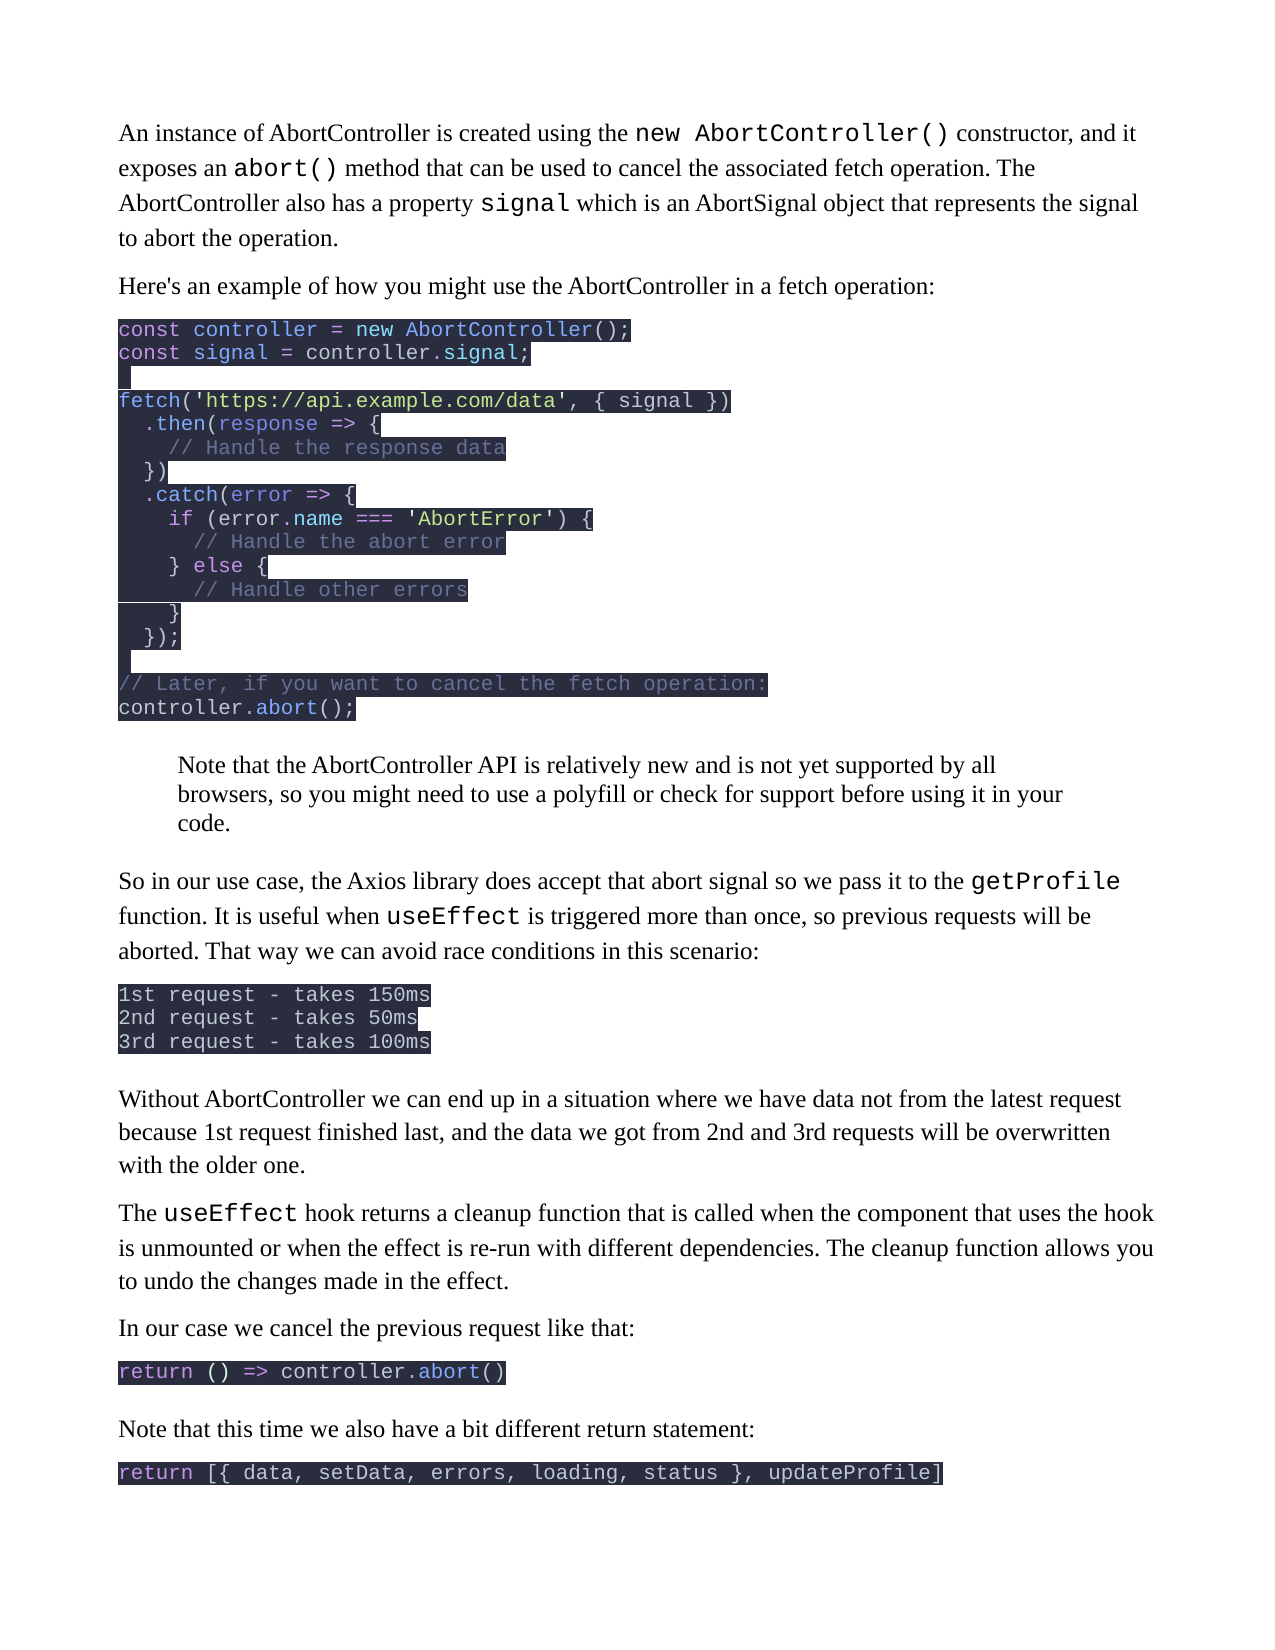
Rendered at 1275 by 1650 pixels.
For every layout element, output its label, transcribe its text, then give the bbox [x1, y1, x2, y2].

text }); [118, 626, 1157, 650]
text fetch('https://api.example.com/data', { signal }) [118, 389, 1157, 413]
text // Handle other errors [118, 579, 1157, 602]
text 3rd request - takes 100ms [118, 1031, 1157, 1054]
text The useEffect hook returns a cleanup function that is called when the component that uses the hook is unmounted or when the effect is re-run with different dependencies. The cleanup function allows you to undo the changes made in the effect. [118, 1198, 1157, 1294]
text if (error.name === 'AbortError') { [118, 508, 1157, 531]
text const signal = controller.signal; [118, 342, 1157, 366]
text }) [118, 461, 1157, 484]
text return () => controller.abort() [118, 1361, 1157, 1385]
text const controller = new AbortController(); [118, 319, 1157, 342]
text .catch(error => { [118, 484, 1157, 508]
text // Handle the abort error [118, 531, 1157, 555]
text In our case we cancel the previous request like that: [118, 1313, 1157, 1342]
text // Handle the response data [118, 437, 1157, 461]
text Here's an example of how you might use the AbortController in a fetch operation: [118, 271, 1157, 300]
text } else { [118, 555, 1157, 579]
text Without AbortController we can end up in a situation where we have data not from the latest request because 1st request finished last, and the data we got from 2nd and 3rd requests will be overwritten with the older one. [118, 1084, 1157, 1179]
text Note that the AbortController API is relatively new and is not yet supported by all browsers, so you might need to use a polyfill or check for support before using it in your code. [177, 750, 1098, 836]
text return [{ data, setData, errors, loading, status }, updateProfile] [118, 1462, 1157, 1485]
text } [118, 602, 1157, 626]
text controller.abort(); [118, 697, 1157, 721]
text .then(response => { [118, 413, 1157, 437]
text So in our use case, the Axios library does accept that abort signal so we pass it to the getProfile function. It is useful when useEffect is triggered more than once, so previous requests will be aborted. That way we can avoid race conditions in this scenario: [118, 866, 1157, 965]
text An instance of AbortController is created using the new AbortController() constructor, and it exposes an abort() method that can be used to cancel the associated fetch operation. The AbortController also has a property signal which is an AbortSignal object that represents the signal to abort the operation. [118, 118, 1157, 252]
text // Later, if you want to cancel the fetch operation: [118, 673, 1157, 697]
text 2nd request - takes 50ms [118, 1007, 1157, 1031]
text 1st request - takes 150ms [118, 984, 1157, 1007]
text Note that this time we also have a bit different return statement: [118, 1414, 1157, 1443]
